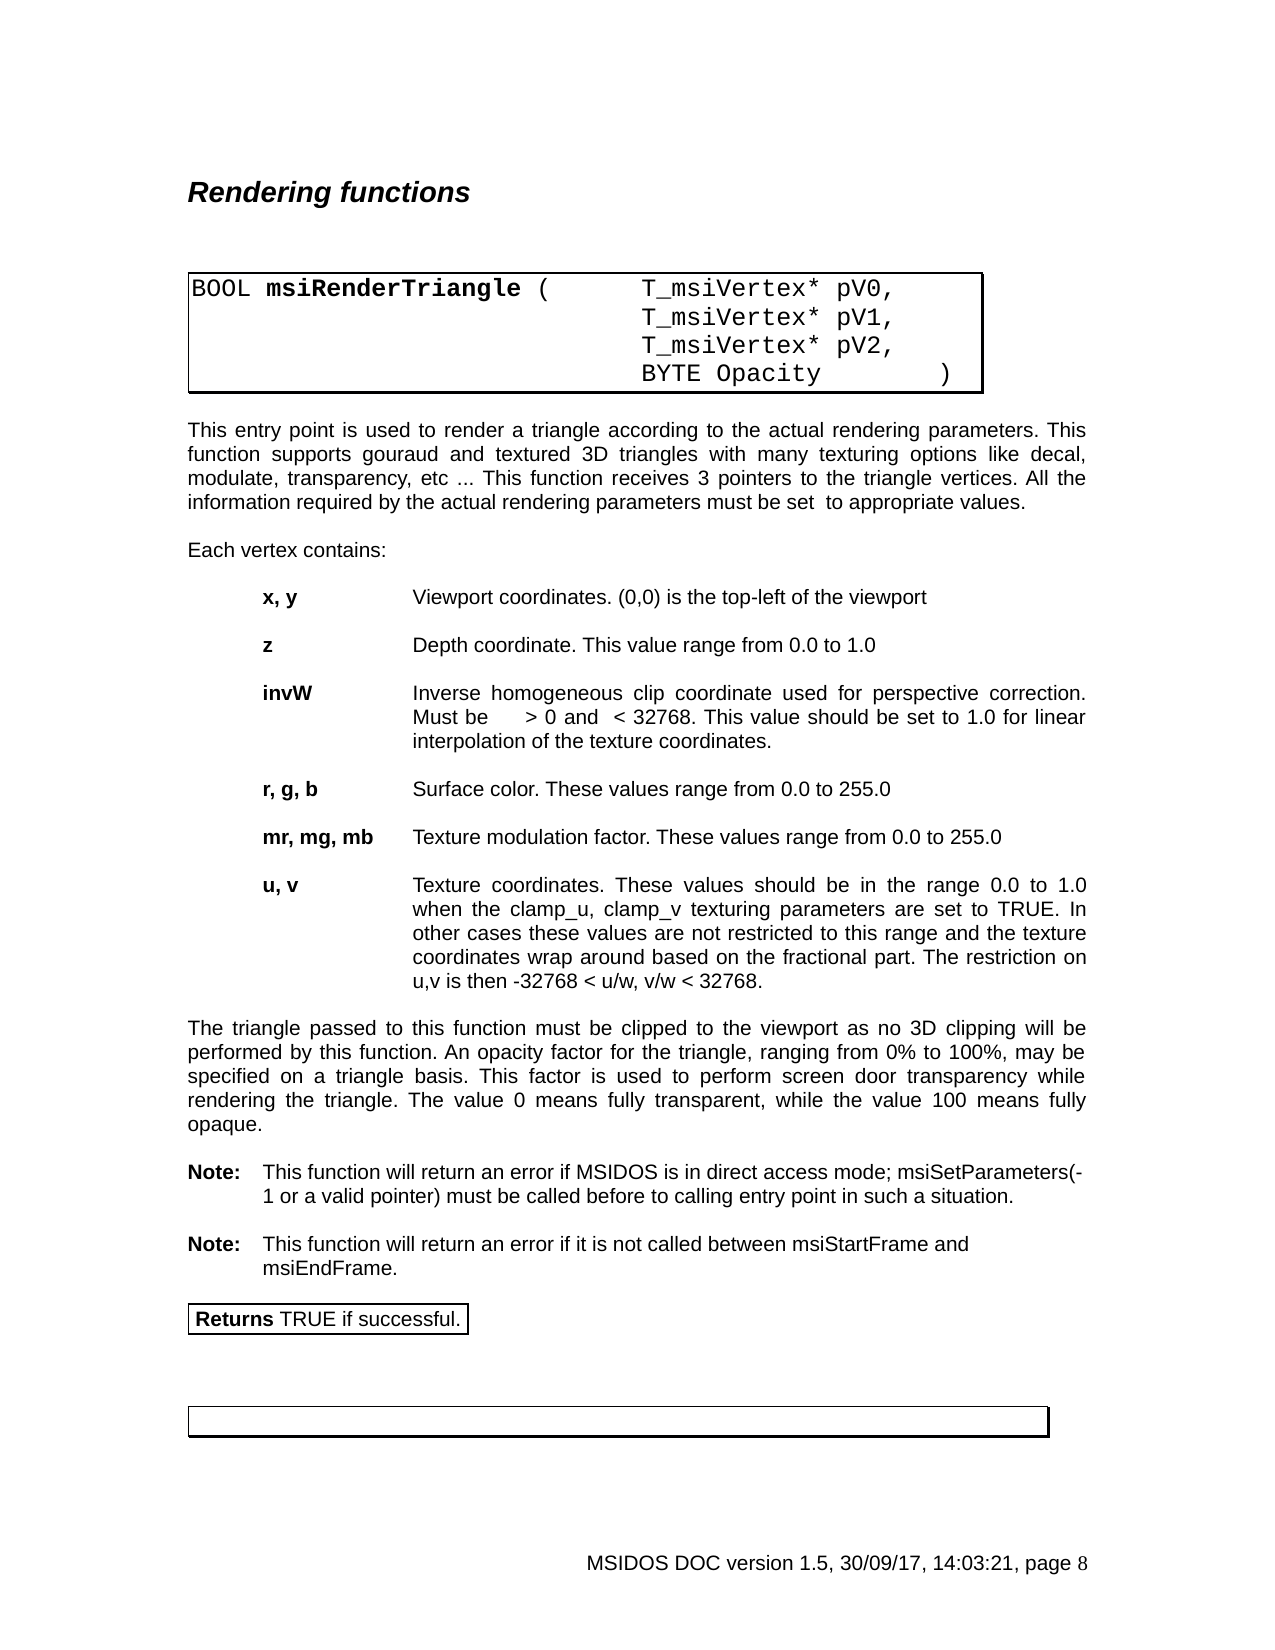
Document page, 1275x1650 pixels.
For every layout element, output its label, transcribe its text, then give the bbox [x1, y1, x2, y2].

subtitle Rendering functions [187, 175, 1087, 208]
text u, v Texture coordinates. These values should be in the range 0.0 to 1.0 when the clamp_u, clamp_v texturing parameters are set to TRUE. In other cases these values are not restricted to this range and the texture coordinates wrap around based on the fractional part. The restriction on u,v is then -32768 < u/w, v/w < 32768. [262, 873, 1087, 992]
text This entry point is used to render a triangle according to the actual rendering parameters. This function supports gouraud and textured 3D triangles with many texturing options like decal, modulate, transparency, etc ... This function receives 3 pointers to the triangle vertices. All the information required by the actual rendering parameters must be set to appropriate values. [187, 418, 1087, 514]
text BOOL msiRenderTriangle ( T_msiVertex* pV0, T_msiVertex* pV1, T_msiVertex* pV2, BYTE Opacity ) [189, 274, 981, 391]
text The triangle passed to this function must be clipped to the viewport as no 3D clipping will be performed by this function. An opacity factor for the triangle, ranging from 0% to 100%, may be specified on a triangle basis. This factor is used to perform screen door transparency while rendering the triangle. The value 0 means fully transparent, while the value 100 means fully opaque. [187, 1016, 1087, 1136]
text z Depth coordinate. This value range from 0.0 to 1.0 [262, 633, 1087, 657]
text Note: This function will return an error if MSIDOS is in direct access mode; msiSetParameters(-1 or a valid pointer) must be called before to calling entry point in such a situation. [187, 1159, 1087, 1207]
text Returns TRUE if successful. [189, 1305, 467, 1333]
text Note: This function will return an error if it is not called between msiStartFrame and msiEndFrame. [187, 1231, 1087, 1279]
text x, y Viewport coordinates. (0,0) is the top-left of the viewport [262, 585, 1087, 609]
text mr, mg, mb Texture modulation factor. These values range from 0.0 to 255.0 [262, 825, 1087, 849]
text Each vertex contains: [187, 538, 1087, 562]
text invW Inverse homogeneous clip coordinate used for perspective correction. Must be > 0 and < 32768. This value should be set to 1.0 for linear interpolation of the texture coordinates. [262, 681, 1087, 753]
text r, g, b Surface color. These values range from 0.0 to 255.0 [262, 777, 1087, 801]
